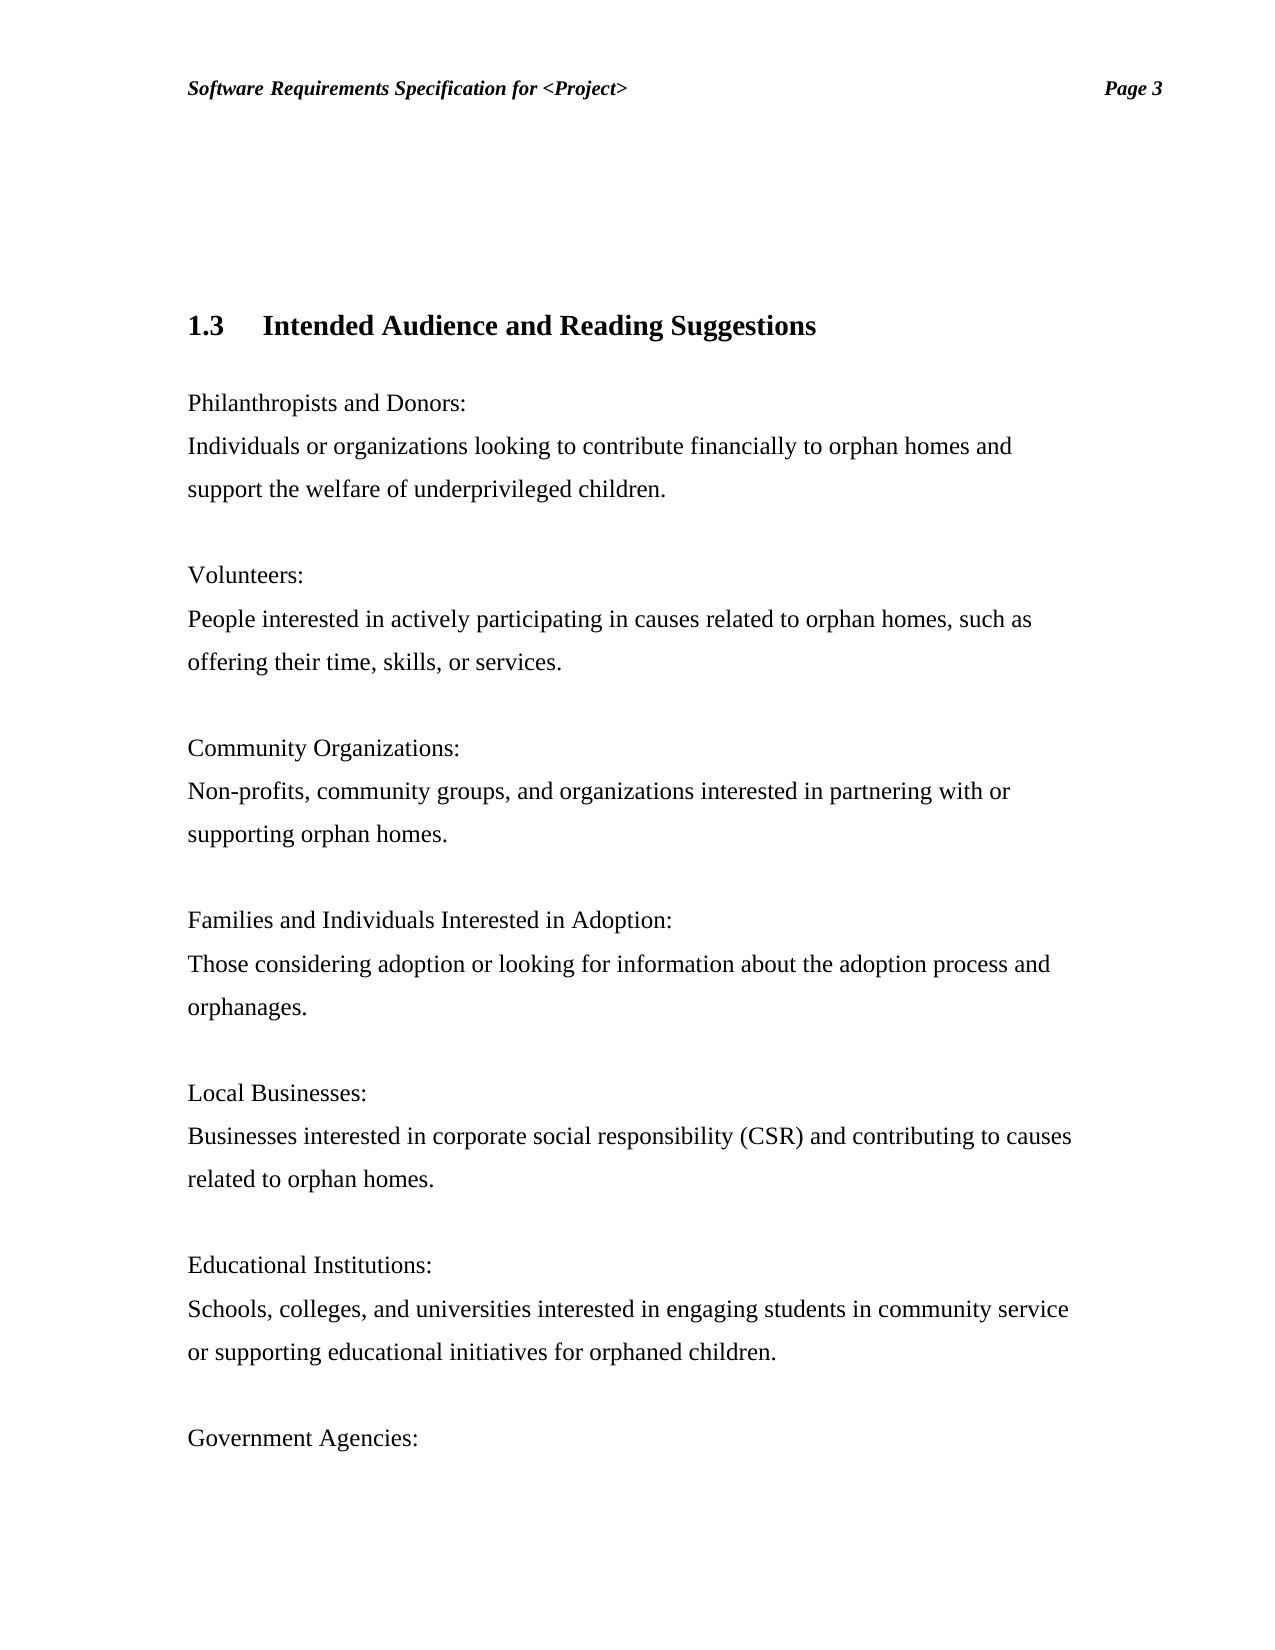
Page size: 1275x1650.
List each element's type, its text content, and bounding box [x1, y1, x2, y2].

subtitle Intended Audience and Reading Suggestions [187, 308, 1087, 342]
text Schools, colleges, and universities interested in engaging students in community service or supporting educational initiatives for orphaned children. [187, 1294, 1087, 1366]
text People interested in actively participating in causes related to orphan homes, such as offering their time, skills, or services. [187, 604, 1087, 676]
text Non-profits, community groups, and organizations interested in partnering with or supporting orphan homes. [187, 776, 1087, 848]
text Government Agencies: [187, 1423, 1087, 1452]
text Local Businesses: [187, 1078, 1087, 1107]
text Businesses interested in corporate social responsibility (CSR) and contributing to causes related to orphan homes. [187, 1121, 1087, 1193]
text Educational Institutions: [187, 1251, 1087, 1279]
text Philanthropists and Donors: [187, 388, 1087, 417]
text Individuals or organizations looking to contribute financially to orphan homes and support the welfare of underprivileged children. [187, 431, 1087, 503]
text Volunteers: [187, 561, 1087, 589]
text Those considering adoption or looking for information about the adoption process and orphanages. [187, 949, 1087, 1021]
text Community Organizations: [187, 733, 1087, 762]
text Families and Individuals Interested in Adoption: [187, 906, 1087, 934]
